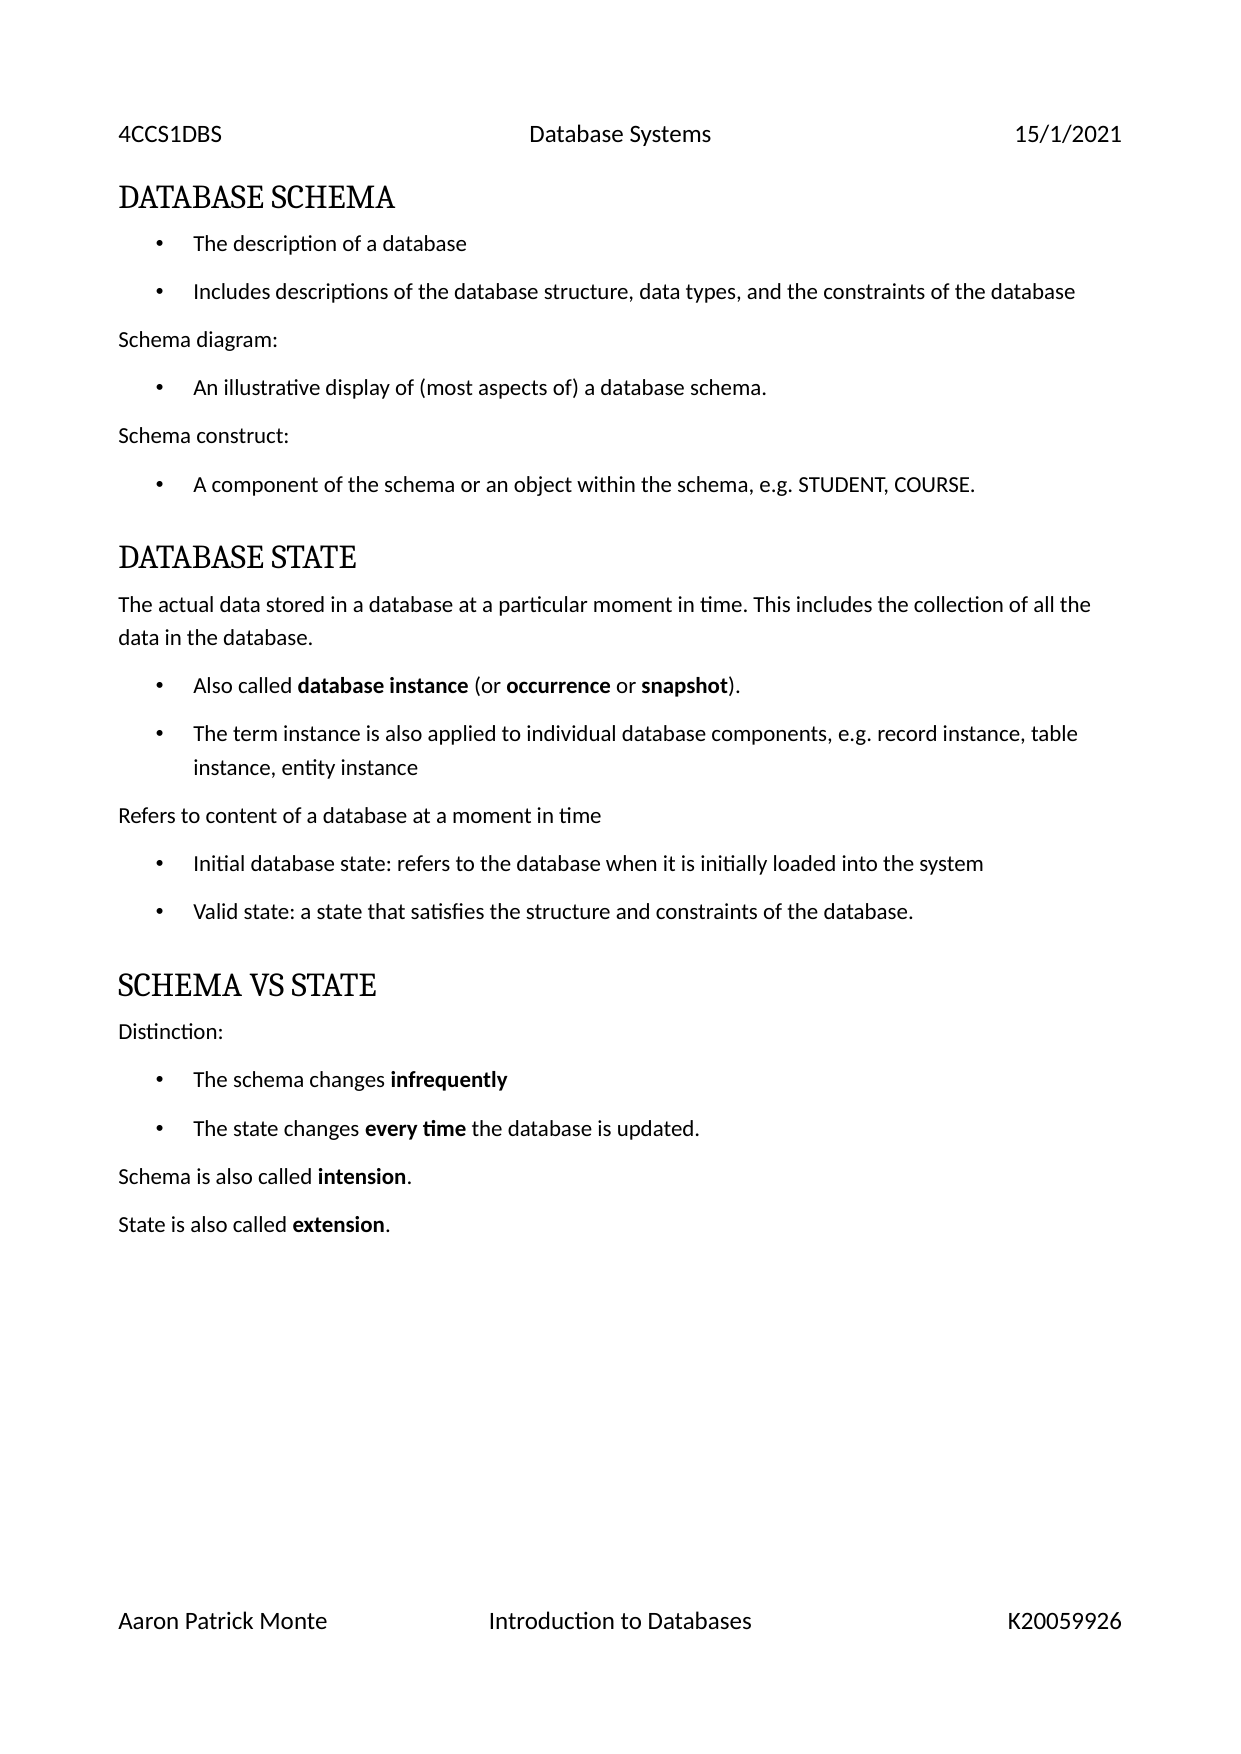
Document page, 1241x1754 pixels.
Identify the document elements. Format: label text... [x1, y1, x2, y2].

list The schema changes infrequently [156, 1066, 1122, 1094]
list An illustrative display of (most aspects of) a database schema. [156, 373, 1122, 402]
text Schema diagram: [118, 325, 1122, 353]
text State is also called extension. [118, 1210, 1122, 1238]
text Schema is also called intension. [118, 1162, 1122, 1190]
text Distinction: [118, 1017, 1122, 1046]
text The actual data stored in a database at a particular moment in time. This includes the collection of all the data in the database. [118, 590, 1122, 651]
list Includes descriptions of the database structure, data types, and the constraints of the database [156, 277, 1122, 305]
subtitle Schema vs state [118, 966, 1122, 1005]
list Initial database state: refers to the database when it is initially loaded into the system [156, 849, 1122, 877]
list Valid state: a state that satisfies the structure and constraints of the database. [156, 897, 1122, 926]
list The state changes every time the database is updated. [156, 1114, 1122, 1142]
list A component of the schema or an object within the schema, e.g. STUDENT, COURSE. [156, 470, 1122, 498]
list The term instance is also applied to individual database components, e.g. record instance, table instance, entity instance [156, 719, 1122, 781]
text Refers to content of a database at a moment in time [118, 801, 1122, 829]
subtitle Database state [118, 539, 1122, 577]
text Schema construct: [118, 422, 1122, 450]
list The description of a database [156, 229, 1122, 257]
subtitle Database schema [118, 178, 1122, 217]
list Also called database instance (or occurrence or snapshot). [156, 671, 1122, 699]
